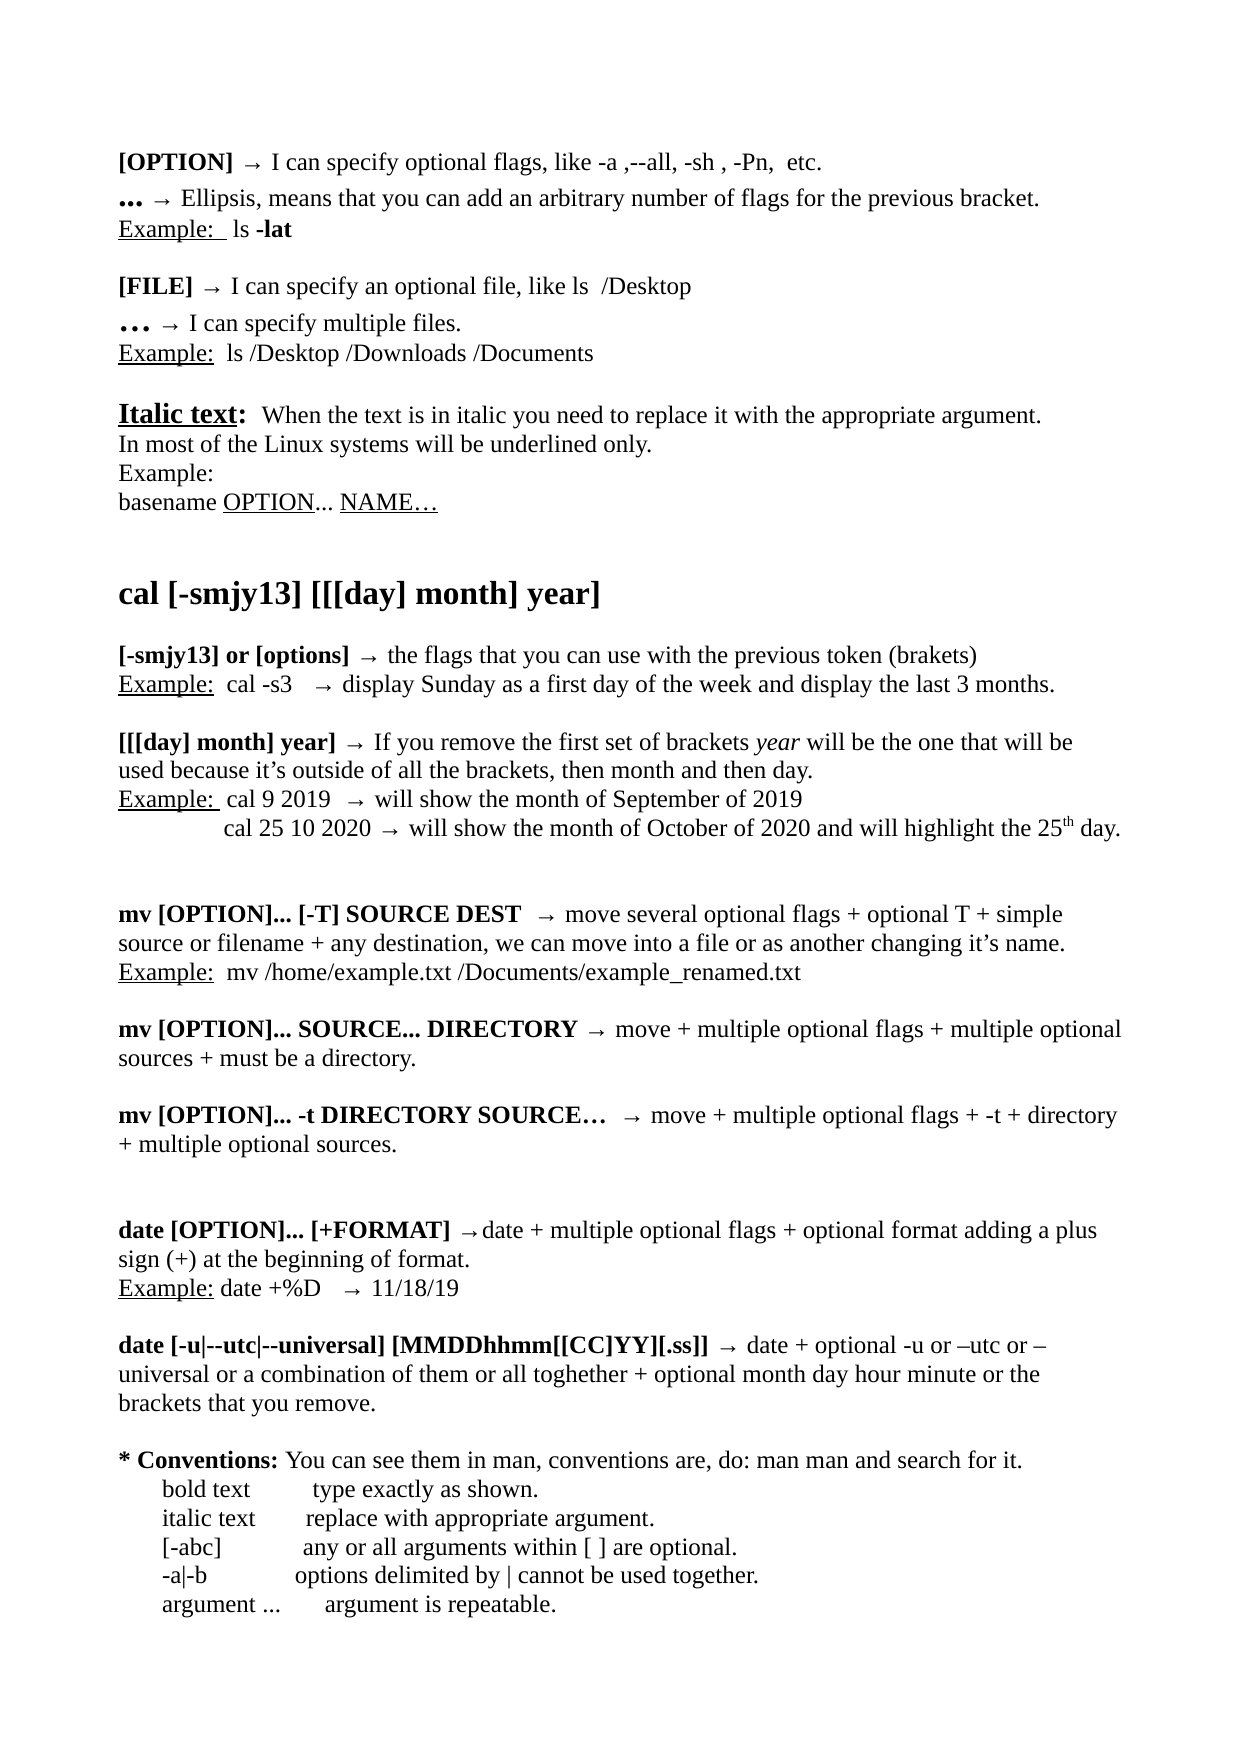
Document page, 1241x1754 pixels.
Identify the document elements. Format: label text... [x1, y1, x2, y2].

text Example: ls /Desktop /Downloads /Documents [118, 338, 1122, 367]
text Example: date +%D → 11/18/19 [118, 1273, 1122, 1302]
text Example: cal 9 2019 → will show the month of September of 2019 [118, 784, 1122, 813]
text Example: ls -lat [118, 214, 1122, 243]
text In most of the Linux systems will be underlined only. [118, 429, 1122, 458]
text cal 25 10 2020 → will show the month of October of 2020 and will highlight the 25th day. [118, 813, 1122, 842]
text italic text replace with appropriate argument. [118, 1503, 1122, 1532]
text basename OPTION... NAME… [118, 487, 1122, 516]
text mv [OPTION]... -t DIRECTORY SOURCE… → move + multiple optional flags + -t + directory + multiple optional sources. [118, 1100, 1122, 1158]
text Italic text: When the text is in italic you need to replace it with the appropriate argument. [118, 396, 1122, 429]
text * Conventions: You can see them in man, conventions are, do: man man and search for it. [118, 1445, 1122, 1474]
text mv [OPTION]... SOURCE... DIRECTORY → move + multiple optional flags + multiple optional sources + must be a directory. [118, 1014, 1122, 1072]
text mv [OPTION]... [-T] SOURCE DEST → move several optional flags + optional T + simple source or filename + any destination, we can move into a file or as another changing it’s name. [118, 899, 1122, 957]
text -a|-b options delimited by | cannot be used together. [118, 1560, 1122, 1589]
text cal [-smjy13] [[[day] month] year] [118, 573, 1122, 612]
text date [OPTION]... [+FORMAT] →date + multiple optional flags + optional format adding a plus sign (+) at the beginning of format. [118, 1215, 1122, 1273]
text [[[day] month] year] → If you remove the first set of brackets year will be the one that will be used because it’s outside of all the brackets, then month and then day. [118, 727, 1122, 784]
text date [-u|--utc|--universal] [MMDDhhmm[[CC]YY][.ss]] → date + optional -u or –utc or –universal or a combination of them or all toghether + optional month day hour minute or the brackets that you remove. [118, 1330, 1122, 1417]
text Example: mv /home/example.txt /Documents/example_renamed.txt [118, 957, 1122, 985]
text bold text type exactly as shown. [118, 1474, 1122, 1503]
text argument ... argument is repeatable. [118, 1589, 1122, 1618]
text Example: [118, 458, 1122, 487]
text [-abc] any or all arguments within [ ] are optional. [118, 1532, 1122, 1560]
text [FILE] → I can specify an optional file, like ls /Desktop [118, 271, 1122, 300]
text … → I can specify multiple files. [118, 300, 1122, 338]
text Example: cal -s3 → display Sunday as a first day of the week and display the last 3 months. [118, 669, 1122, 698]
text [-smjy13] or [options] → the flags that you can use with the previous token (brakets) [118, 640, 1122, 669]
text ... → Ellipsis, means that you can add an arbitrary number of flags for the previous bracket. [118, 176, 1122, 214]
text [OPTION] → I can specify optional flags, like -a ,--all, -sh , -Pn, etc. [118, 147, 1122, 176]
